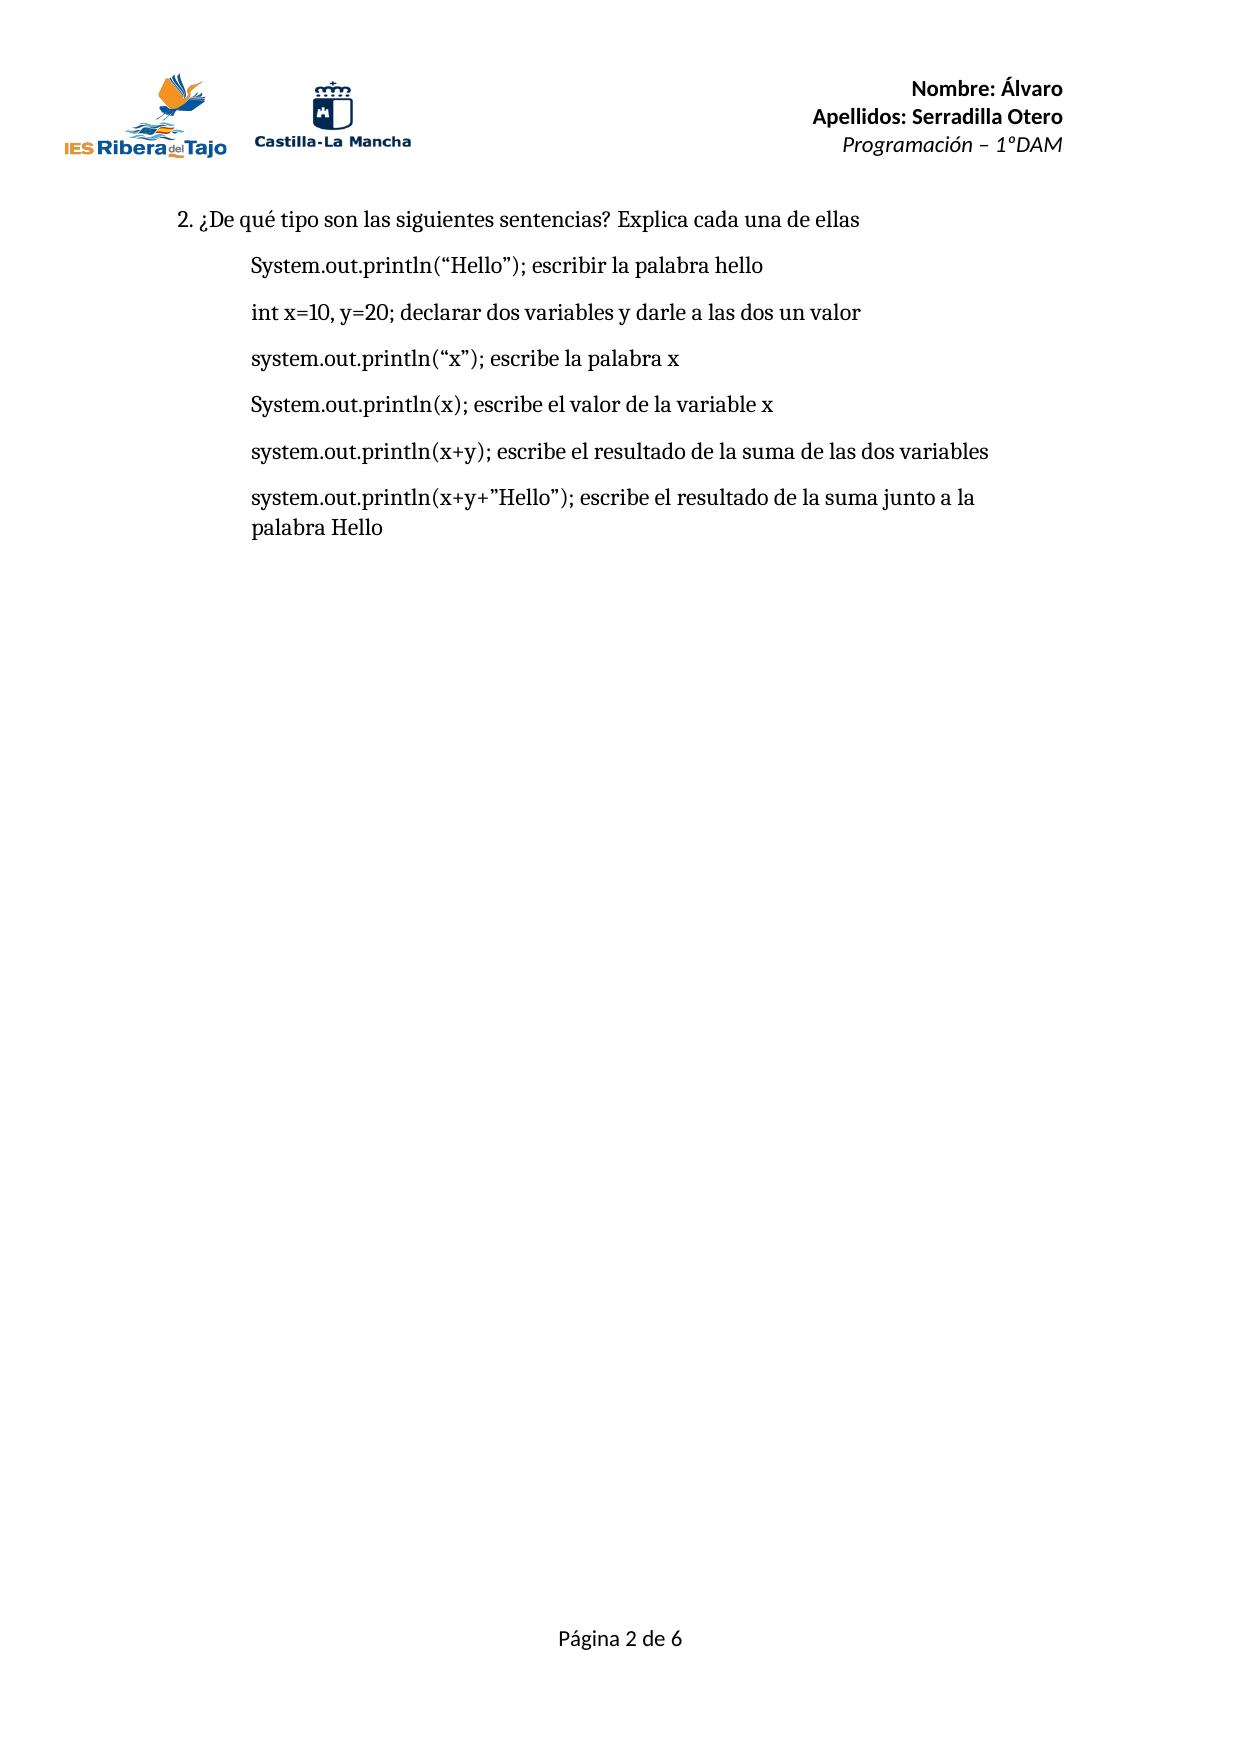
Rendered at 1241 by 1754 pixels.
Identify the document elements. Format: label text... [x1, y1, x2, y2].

picture [233, 73, 432, 158]
text System.out.println(x); escribe el valor de la variable x [177, 391, 1063, 419]
text 2. ¿De qué tipo son las siguientes sentencias? Explica cada una de ellas [177, 206, 1063, 233]
picture [65, 73, 227, 158]
text system.out.println(“x”); escribe la palabra x [177, 345, 1063, 372]
text System.out.println(“Hello”); escribir la palabra hello [177, 252, 1063, 279]
text system.out.println(x+y+”Hello”); escribe el resultado de la suma junto a la palabra Hello [177, 484, 1063, 542]
text system.out.println(x+y); escribe el resultado de la suma de las dos variables [177, 438, 1063, 465]
text int x=10, y=20; declarar dos variables y darle a las dos un valor [177, 298, 1063, 326]
